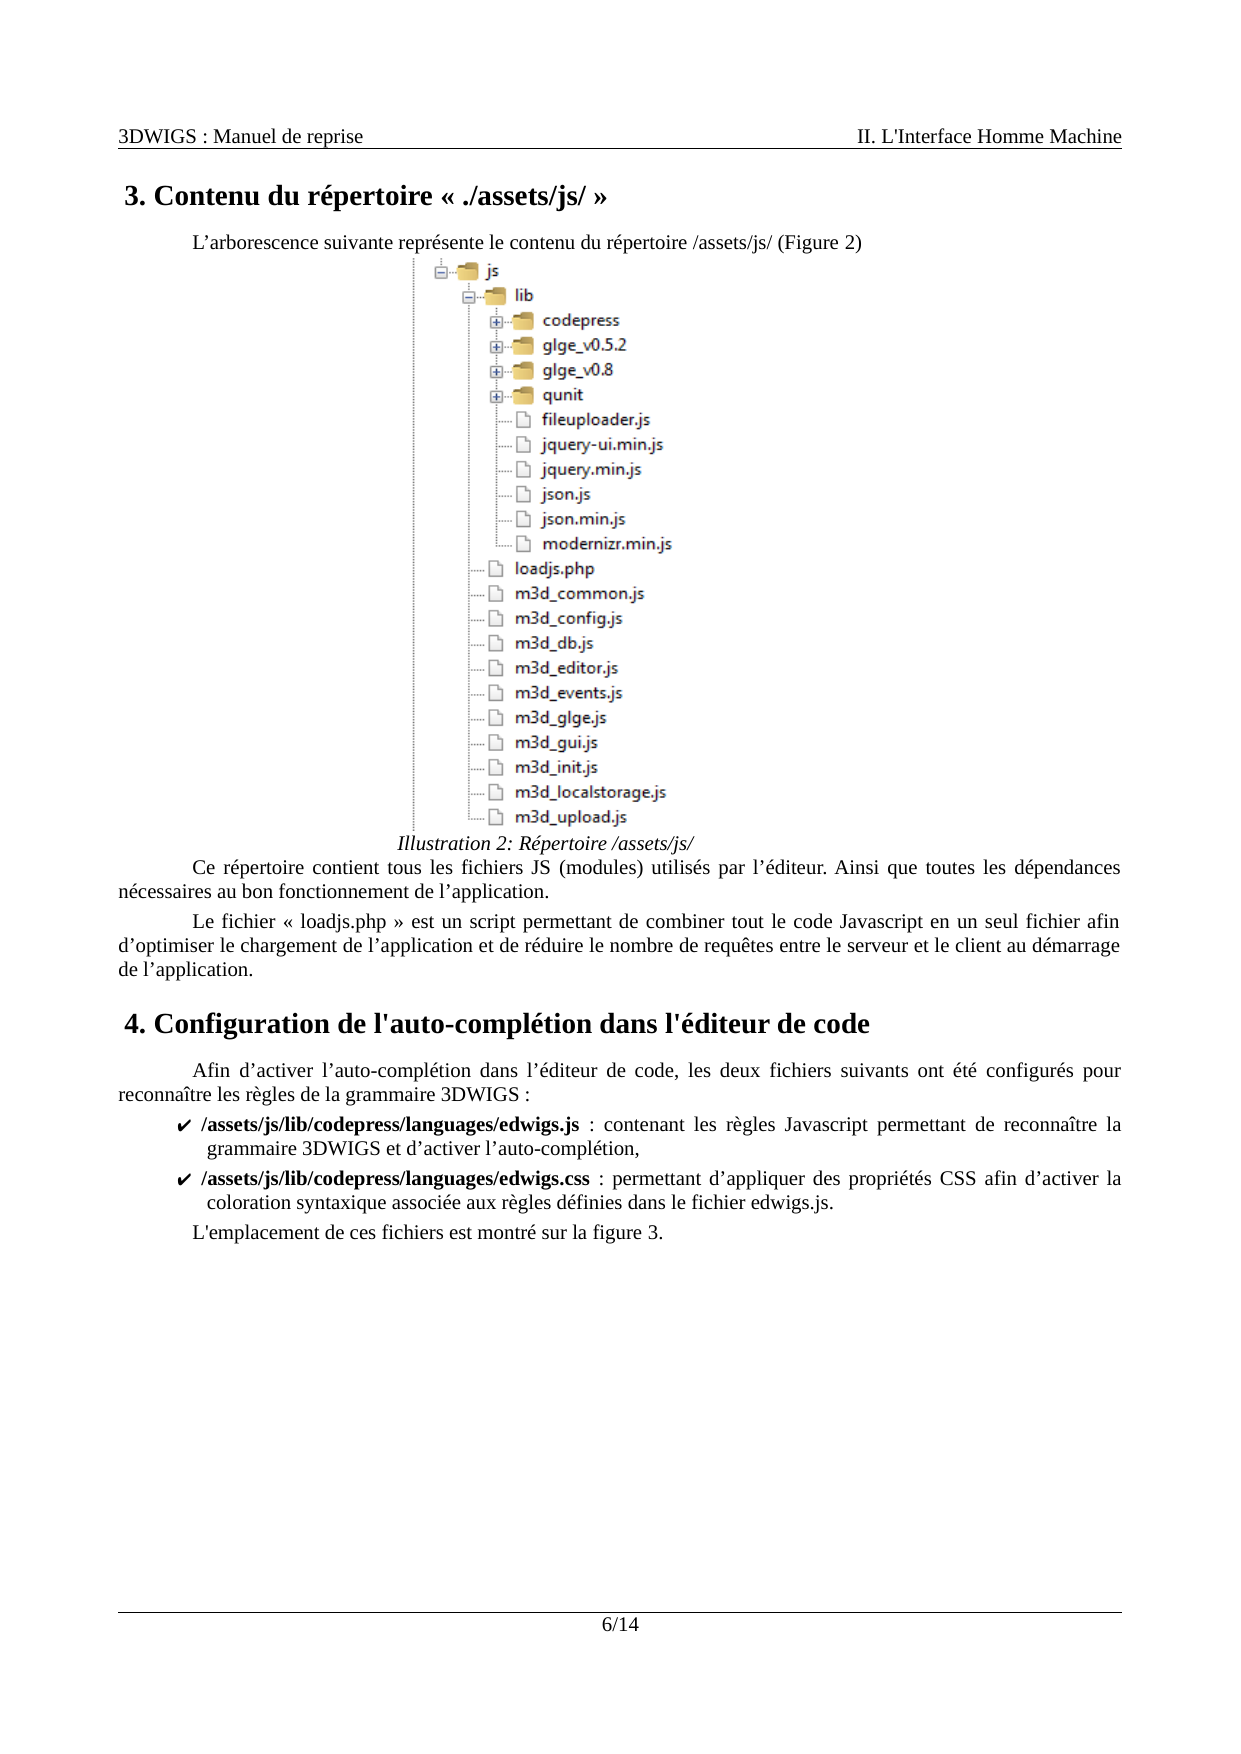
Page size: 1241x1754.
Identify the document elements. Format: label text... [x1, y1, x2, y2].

text Afin d’activer l’auto-complétion dans l’éditeur de code, les deux fichiers suivants ont été configurés pour reconnaître les règles de la grammaire 3DWIGS : [118, 1058, 1122, 1106]
subtitle Configuration de l'auto-complétion dans l'éditeur de code [124, 1006, 1122, 1039]
text Illustration 2: Répertoire /assets/js/ [397, 266, 716, 855]
text L’arborescence suivante représente le contenu du répertoire /assets/js/ (Figure 2) [118, 229, 1122, 266]
list /assets/js/lib/codepress/languages/edwigs.css : permettant d’appliquer des propriétés CSS afin d’activer la coloration syntaxique associée aux règles définies dans le fichier edwigs.js. [177, 1166, 1122, 1214]
text Le fichier « loadjs.php » est un script permettant de combiner tout le code Javascript en un seul fichier afin d’optimiser le chargement de l’application et de réduire le nombre de requêtes entre le serveur et le client au démarrage de l’application. [118, 909, 1122, 981]
text Ce répertoire contient tous les fichiers JS (modules) utilisés par l’éditeur. Ainsi que toutes les dépendances nécessaires au bon fonctionnement de l’application. [118, 259, 1122, 903]
picture [400, 257, 690, 831]
subtitle Contenu du répertoire « ./assets/js/ » [124, 178, 1122, 211]
text L'emplacement de ces fichiers est montré sur la figure 3. [118, 1220, 1122, 1244]
list /assets/js/lib/codepress/languages/edwigs.js : contenant les règles Javascript permettant de reconnaître la grammaire 3DWIGS et d’activer l’auto-complétion, [177, 1112, 1122, 1160]
